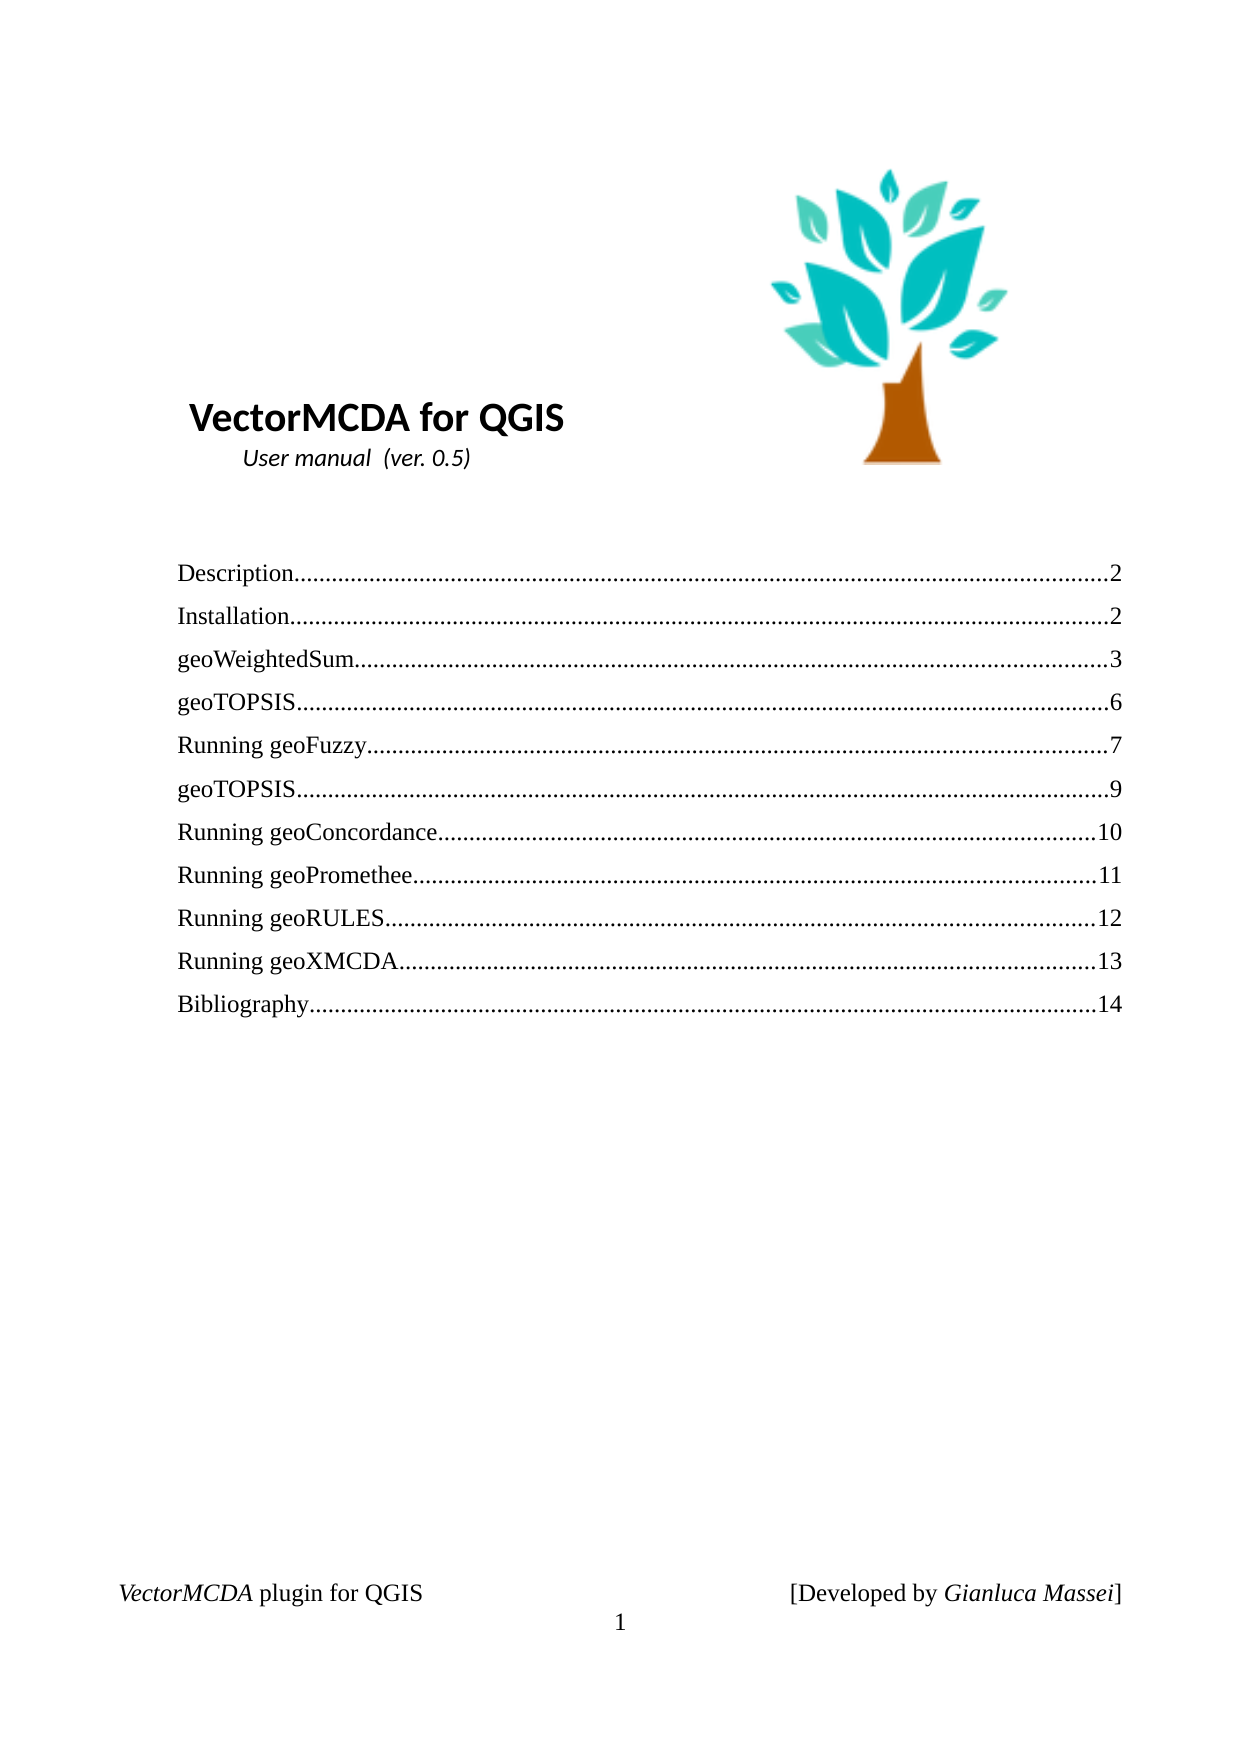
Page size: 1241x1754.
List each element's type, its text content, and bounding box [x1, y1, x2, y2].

text Installation 2 [177, 601, 1122, 630]
text Running geoPromethee 11 [177, 860, 1122, 889]
text Running geoRULES 12 [177, 903, 1122, 932]
text Running geoConcordance 10 [177, 817, 1122, 846]
text Running geoXMCDA 13 [177, 946, 1122, 975]
table_header [620, 156, 1122, 499]
text geoTOPSIS 9 [177, 774, 1122, 802]
picture [742, 168, 1038, 465]
text geoWeightedSum 3 [177, 644, 1122, 673]
text geoTOPSIS 6 [177, 687, 1122, 716]
text Description 2 [177, 558, 1122, 587]
table_header VectorMCDA for QGIS User manual (ver. 0.5) [118, 156, 620, 499]
text Running geoFuzzy 7 [177, 731, 1122, 759]
text Bibliography 14 [177, 989, 1122, 1018]
